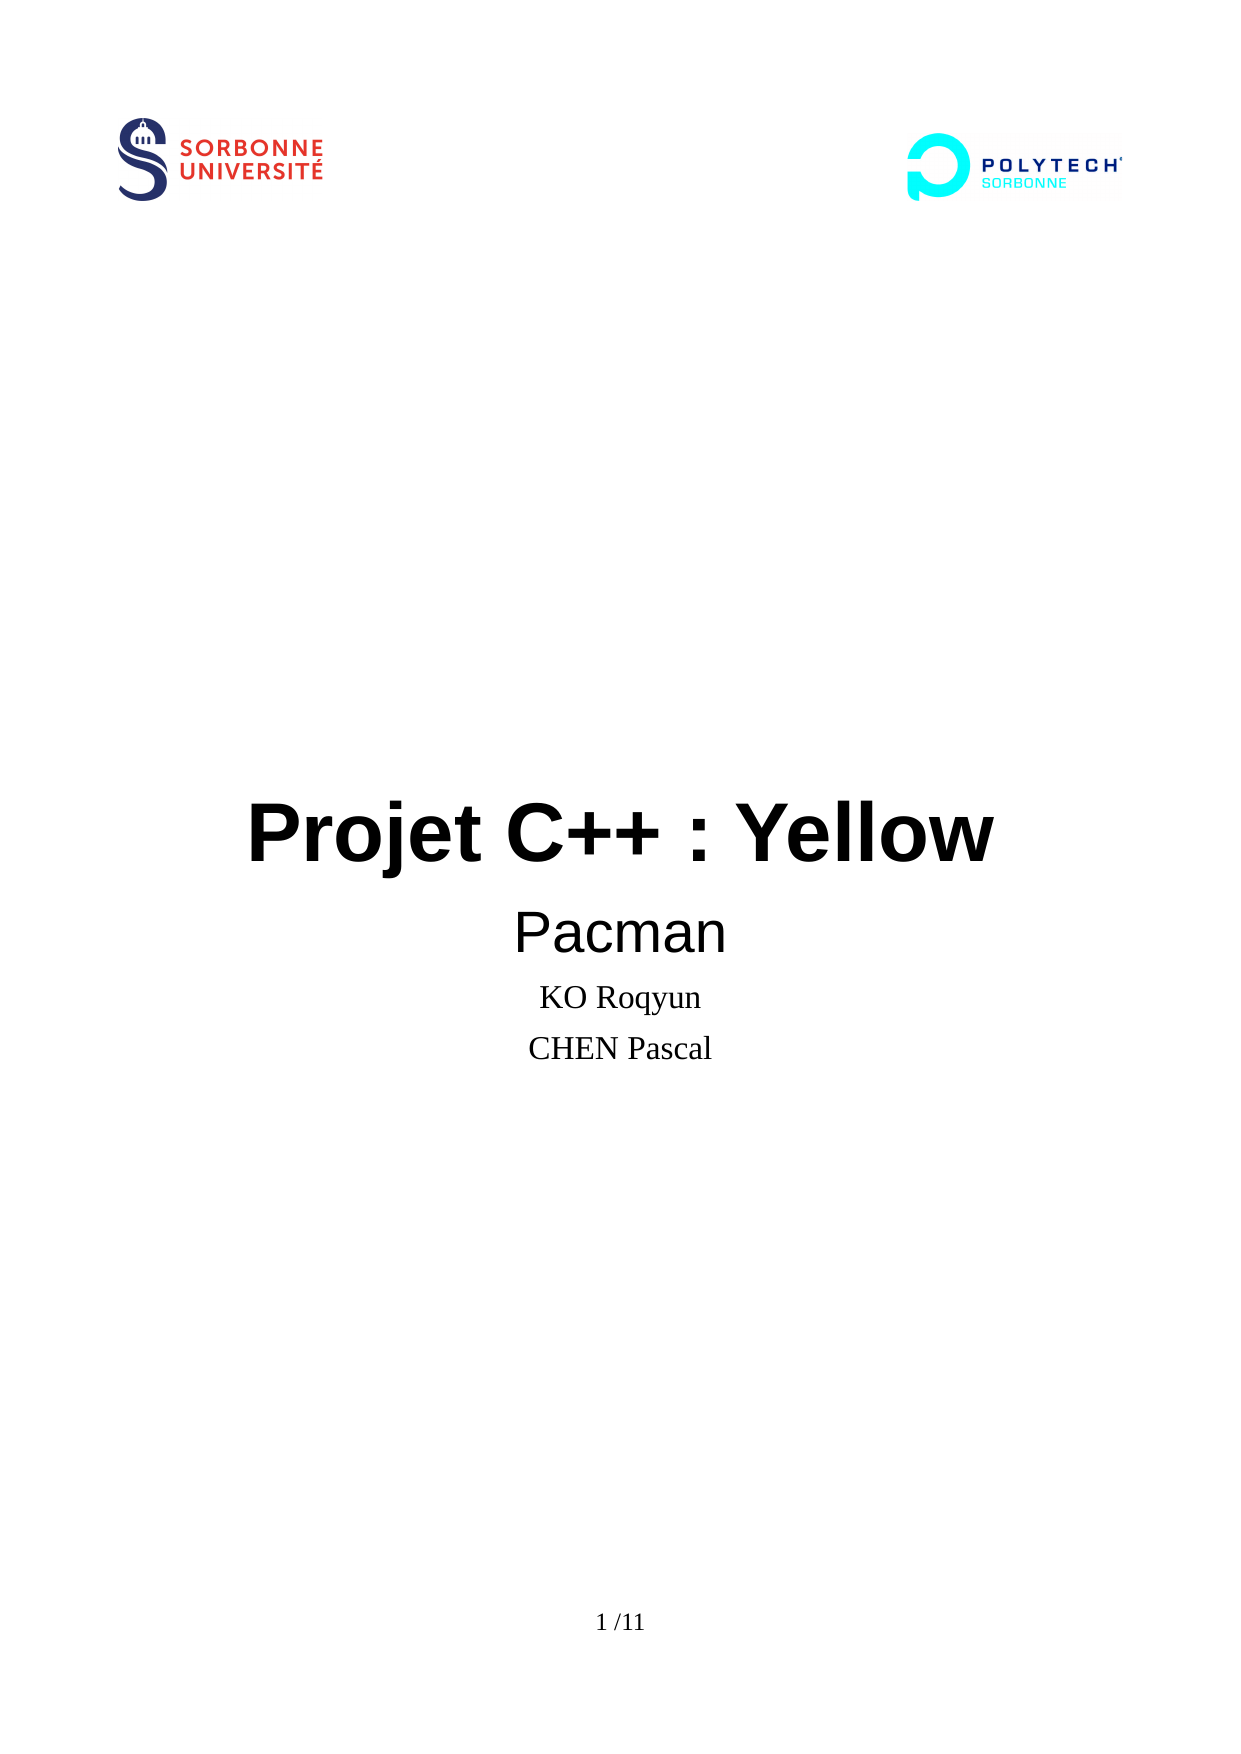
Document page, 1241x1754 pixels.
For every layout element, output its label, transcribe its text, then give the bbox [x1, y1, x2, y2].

text KO Roqyun [118, 977, 1122, 1016]
picture [907, 133, 1123, 201]
subtitle Pacman [118, 898, 1122, 965]
text CHEN Pascal [118, 1028, 1122, 1067]
title Projet C++ : Yellow [118, 783, 1122, 879]
picture [118, 118, 323, 201]
